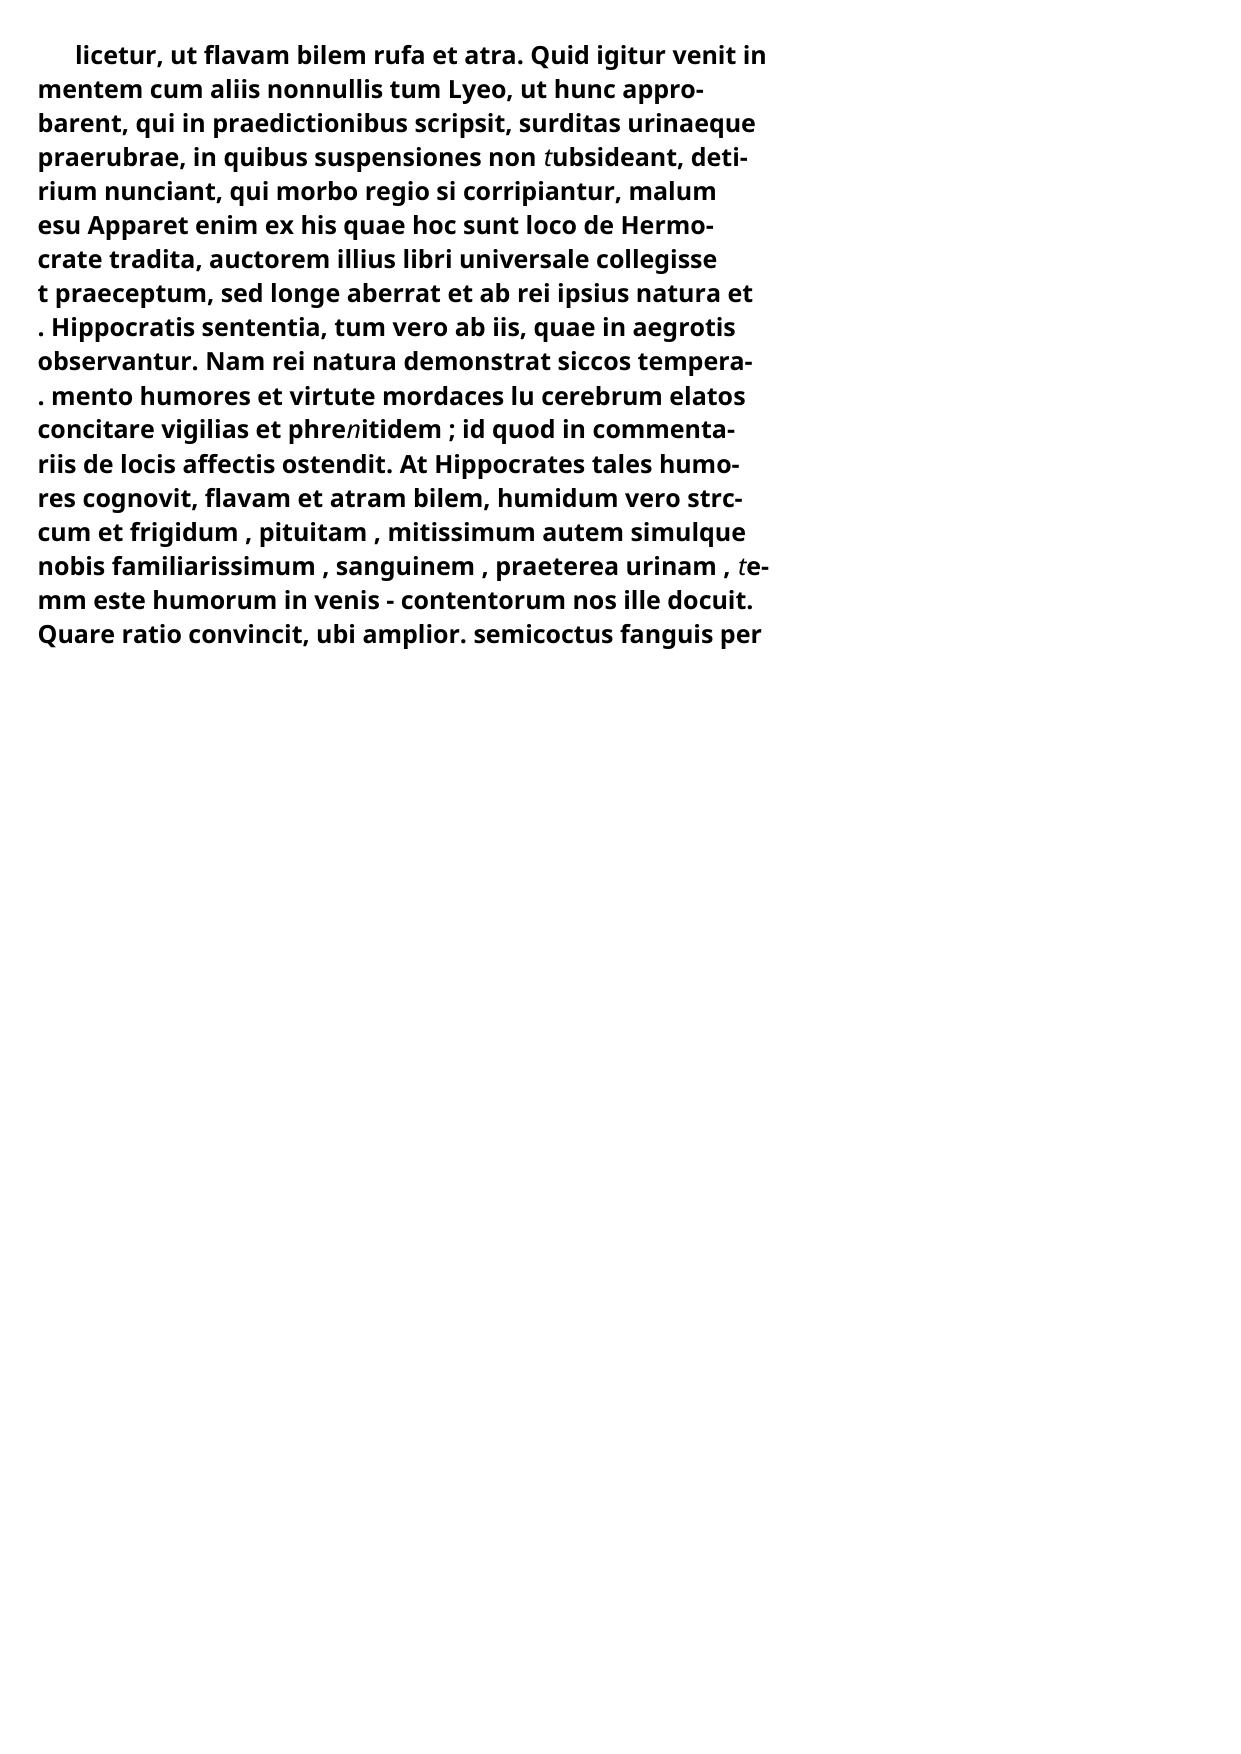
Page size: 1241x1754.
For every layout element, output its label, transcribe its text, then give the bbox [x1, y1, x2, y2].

text licetur, ut flavam bilem rufa et atra. Quid igitur venit in mentem cum aliis nonnullis tum Lyeo, ut hunc appro- barent, qui in praedictionibus scripsit, surditas urinaeque praerubrae, in quibus suspensiones non tubsideant, deti- rium nunciant, qui morbo regio si corripiantur, malum esu Apparet enim ex his quae hoc sunt loco de Hermo- crate tradita, auctorem illius libri universale collegisse t praeceptum, sed longe aberrat et ab rei ipsius natura et . Hippocratis sententia, tum vero ab iis, quae in aegrotis observantur. Nam rei natura demonstrat siccos tempera- . mento humores et virtute mordaces lu cerebrum elatos concitare vigilias et phrenitidem ; id quod in commenta- riis de locis affectis ostendit. At Hippocrates tales humo- res cognovit, flavam et atram bilem, humidum vero strc- cum et frigidum , pituitam , mitissimum autem simulque nobis familiarissimum , sanguinem , praeterea urinam , te- mm este humorum in venis - contentorum nos ille docuit. Quare ratio convincit, ubi amplior. semicoctus fanguis per [37, 37, 1203, 651]
